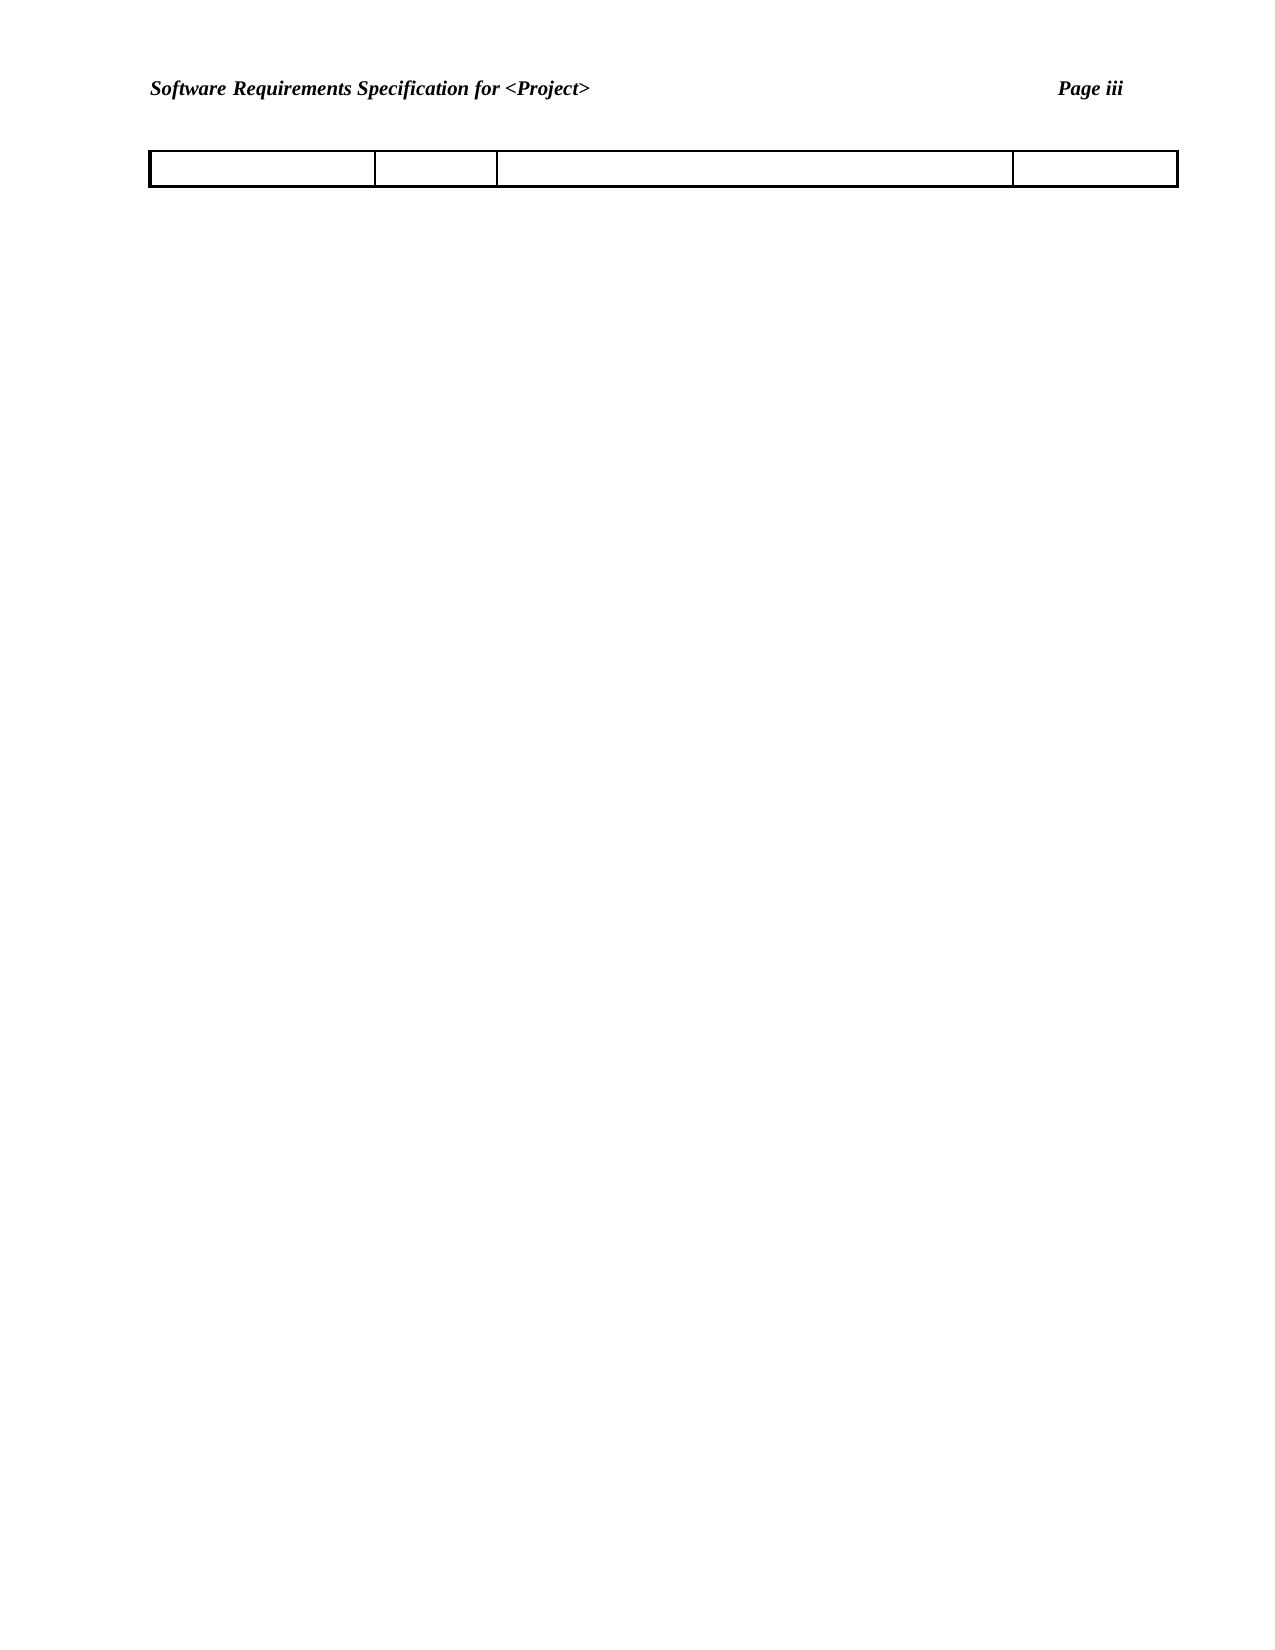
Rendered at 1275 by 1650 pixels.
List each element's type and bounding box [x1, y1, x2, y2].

table_cell [152, 152, 374, 185]
table_cell [376, 152, 496, 185]
table_cell [1014, 152, 1176, 185]
table_cell [498, 152, 1012, 185]
